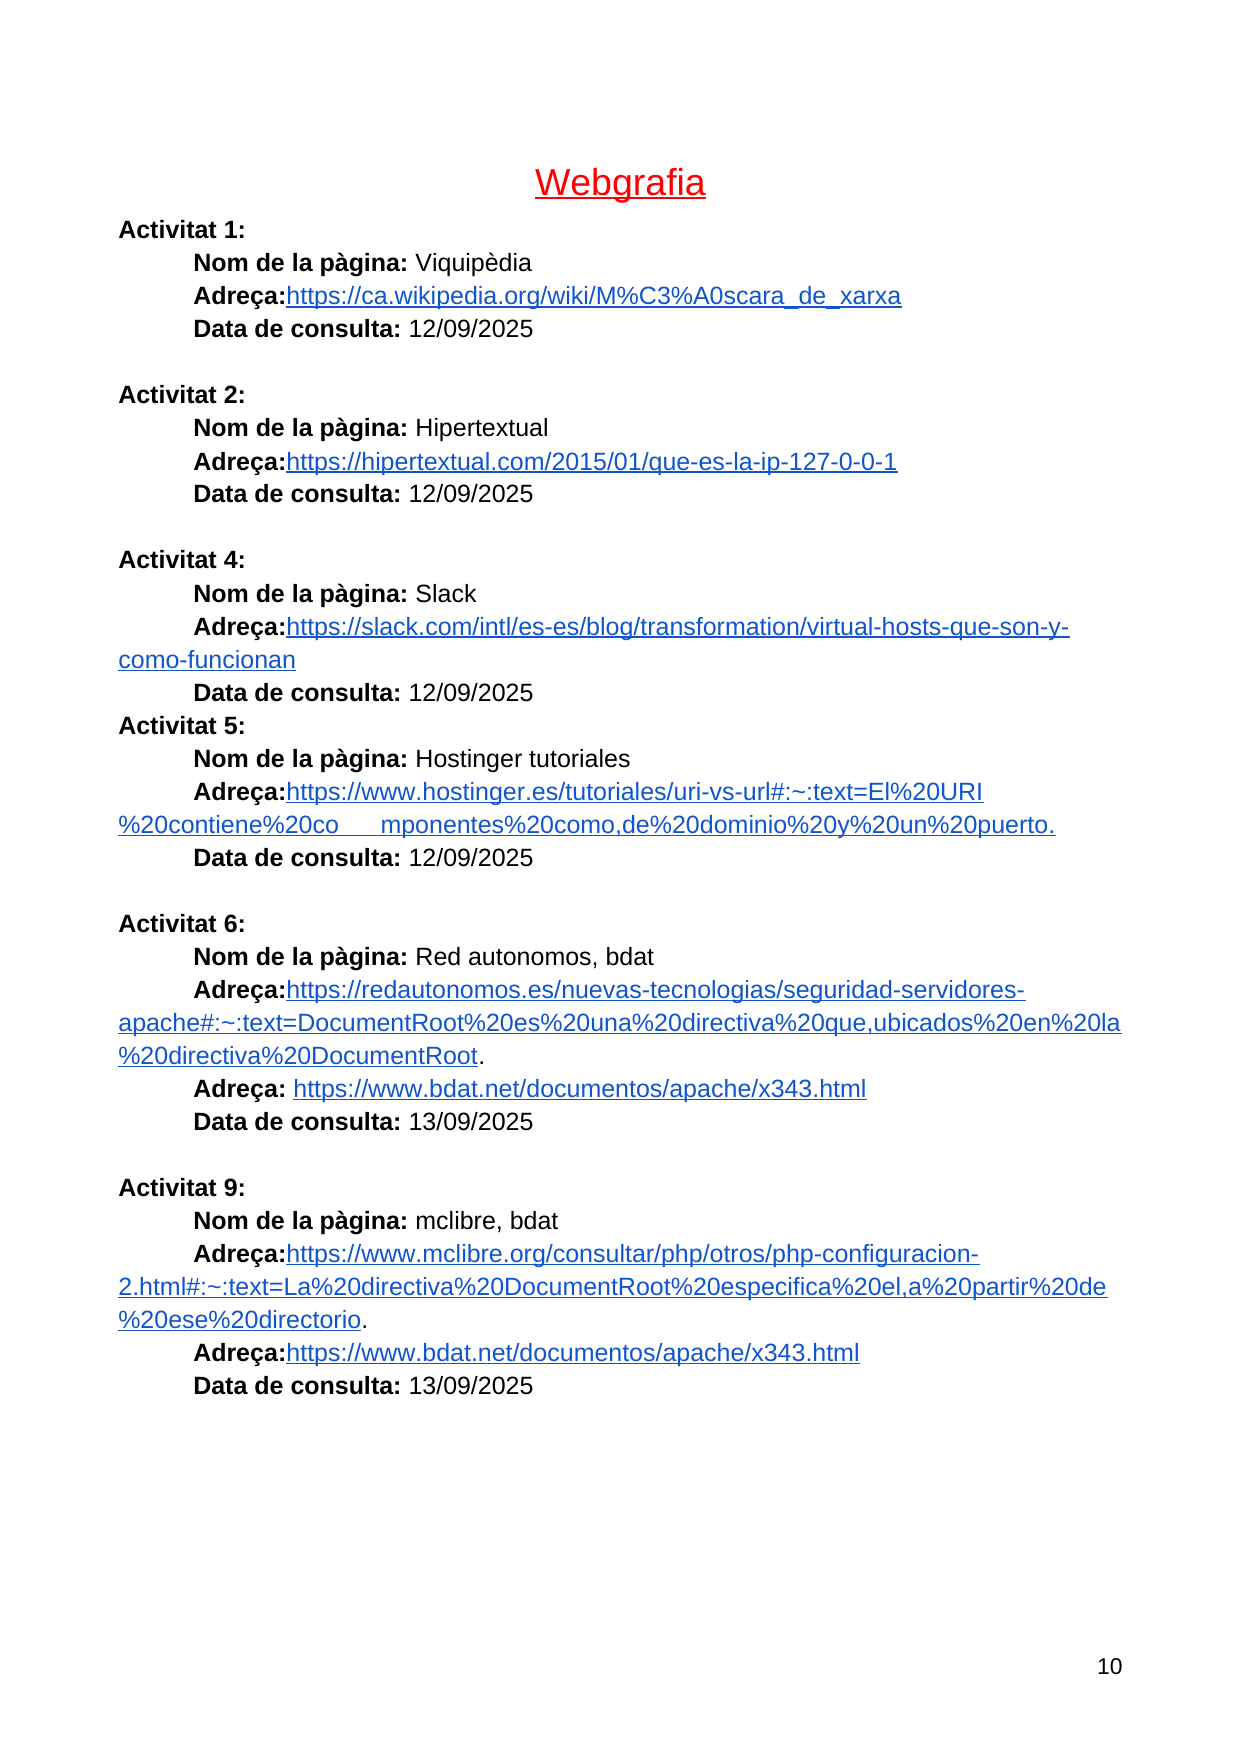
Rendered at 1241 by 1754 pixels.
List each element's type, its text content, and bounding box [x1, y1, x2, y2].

text Adreça:https://www.mclibre.org/consultar/php/otros/php-configuracion-2.html#:~:text=La%20directiva%20DocumentRoot%20especifica%20el,a%20partir%20de%20ese%20directorio. [118, 1239, 1122, 1334]
text Data de consulta: 12/09/2025 [118, 678, 1122, 706]
text Adreça:https://ca.wikipedia.org/wiki/M%C3%A0scara_de_xarxa [118, 281, 1122, 310]
text Data de consulta: 13/09/2025 [118, 1107, 1122, 1136]
text Nom de la pàgina: mclibre, bdat [118, 1206, 1122, 1235]
text Nom de la pàgina: Hipertextual [118, 413, 1122, 442]
text Nom de la pàgina: Hostinger tutoriales [118, 744, 1122, 772]
text Data de consulta: 12/09/2025 [118, 843, 1122, 871]
text Activitat 5: [118, 711, 1122, 739]
text Nom de la pàgina: Red autonomos, bdat [118, 942, 1122, 971]
text Activitat 9: [118, 1173, 1122, 1202]
text Nom de la pàgina: Viquipèdia [118, 248, 1122, 277]
text Activitat 4: [118, 546, 1122, 574]
subtitle Webgrafia [118, 160, 1122, 203]
text Data de consulta: 13/09/2025 [118, 1371, 1122, 1400]
text Adreça:https://slack.com/intl/es-es/blog/transformation/virtual-hosts-que-son-y-como-funcionan [118, 612, 1122, 673]
text Adreça:https://www.bdat.net/documentos/apache/x343.html [118, 1338, 1122, 1367]
text Nom de la pàgina: Slack [118, 578, 1122, 607]
text Adreça:https://www.hostinger.es/tutoriales/uri-vs-url#:~:text=El%20URI%20contiene%20co mponentes%20como,de%20dominio%20y%20un%20puerto. [118, 777, 1122, 838]
text Activitat 2: [118, 380, 1122, 409]
text %20directiva%20DocumentRoot. [118, 1034, 1122, 1069]
text Activitat 6: [118, 909, 1122, 937]
text Activitat 1: [118, 215, 1122, 244]
text Adreça:https://redautonomos.es/nuevas-tecnologias/seguridad-servidores-apache#:~:text=DocumentRoot%20es%20una%20directiva%20que,ubicados%20en%20la [118, 975, 1122, 1033]
text Adreça: https://www.bdat.net/documentos/apache/x343.html [118, 1074, 1122, 1103]
text Adreça:https://hipertextual.com/2015/01/que-es-la-ip-127-0-0-1 [118, 446, 1122, 475]
text Data de consulta: 12/09/2025 [118, 314, 1122, 343]
text Data de consulta: 12/09/2025 [118, 479, 1122, 508]
